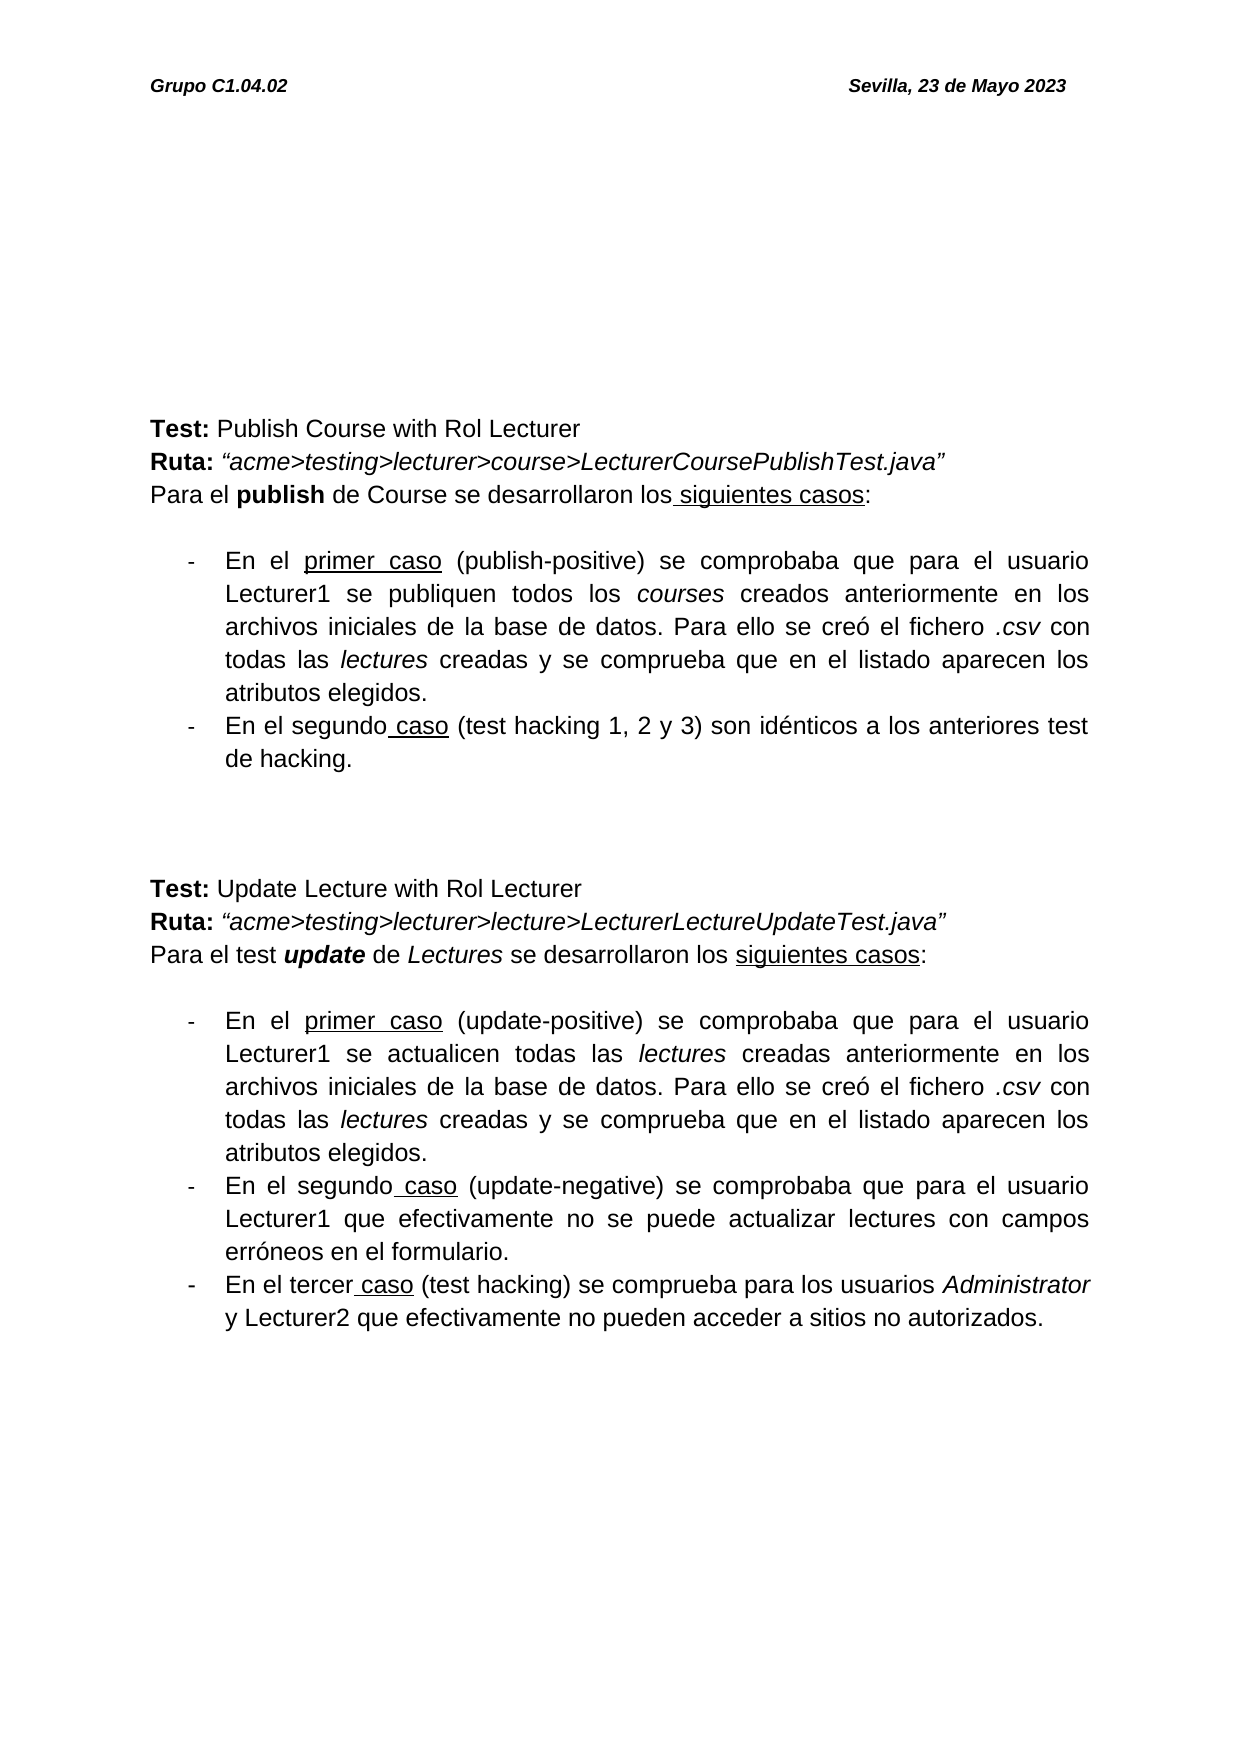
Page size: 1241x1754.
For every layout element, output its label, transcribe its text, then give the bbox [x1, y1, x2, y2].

text Ruta: “acme>testing>lecturer>course>LecturerCoursePublishTest.java” [150, 447, 1090, 476]
list En el primer caso (update-positive) se comprobaba que para el usuario Lecturer1 se actualicen todas las lectures creadas anteriormente en los archivos iniciales de la base de datos. Para ello se creó el fichero .csv con todas las lectures creadas y se comprueba que en el listado aparecen los atributos elegidos. [187, 1006, 1090, 1167]
text Test: Publish Course with Rol Lecturer [150, 414, 1090, 443]
text Para el publish de Course se desarrollaron los siguientes casos: [150, 480, 1090, 509]
list En el segundo caso (update-negative) se comprobaba que para el usuario Lecturer1 que efectivamente no se puede actualizar lectures con campos erróneos en el formulario. [187, 1171, 1090, 1266]
list En el tercer caso (test hacking) se comprueba para los usuarios Administrator y Lecturer2 que efectivamente no pueden acceder a sitios no autorizados. [187, 1270, 1090, 1332]
list En el segundo caso (test hacking 1, 2 y 3) son idénticos a los anteriores test de hacking. [187, 711, 1090, 773]
text Para el test update de Lectures se desarrollaron los siguientes casos: [150, 940, 1090, 968]
text Ruta: “acme>testing>lecturer>lecture>LecturerLectureUpdateTest.java” [150, 907, 1090, 935]
text Test: Update Lecture with Rol Lecturer [150, 874, 1090, 902]
list En el primer caso (publish-positive) se comprobaba que para el usuario Lecturer1 se publiquen todos los courses creados anteriormente en los archivos iniciales de la base de datos. Para ello se creó el fichero .csv con todas las lectures creadas y se comprueba que en el listado aparecen los atributos elegidos. [187, 546, 1090, 707]
